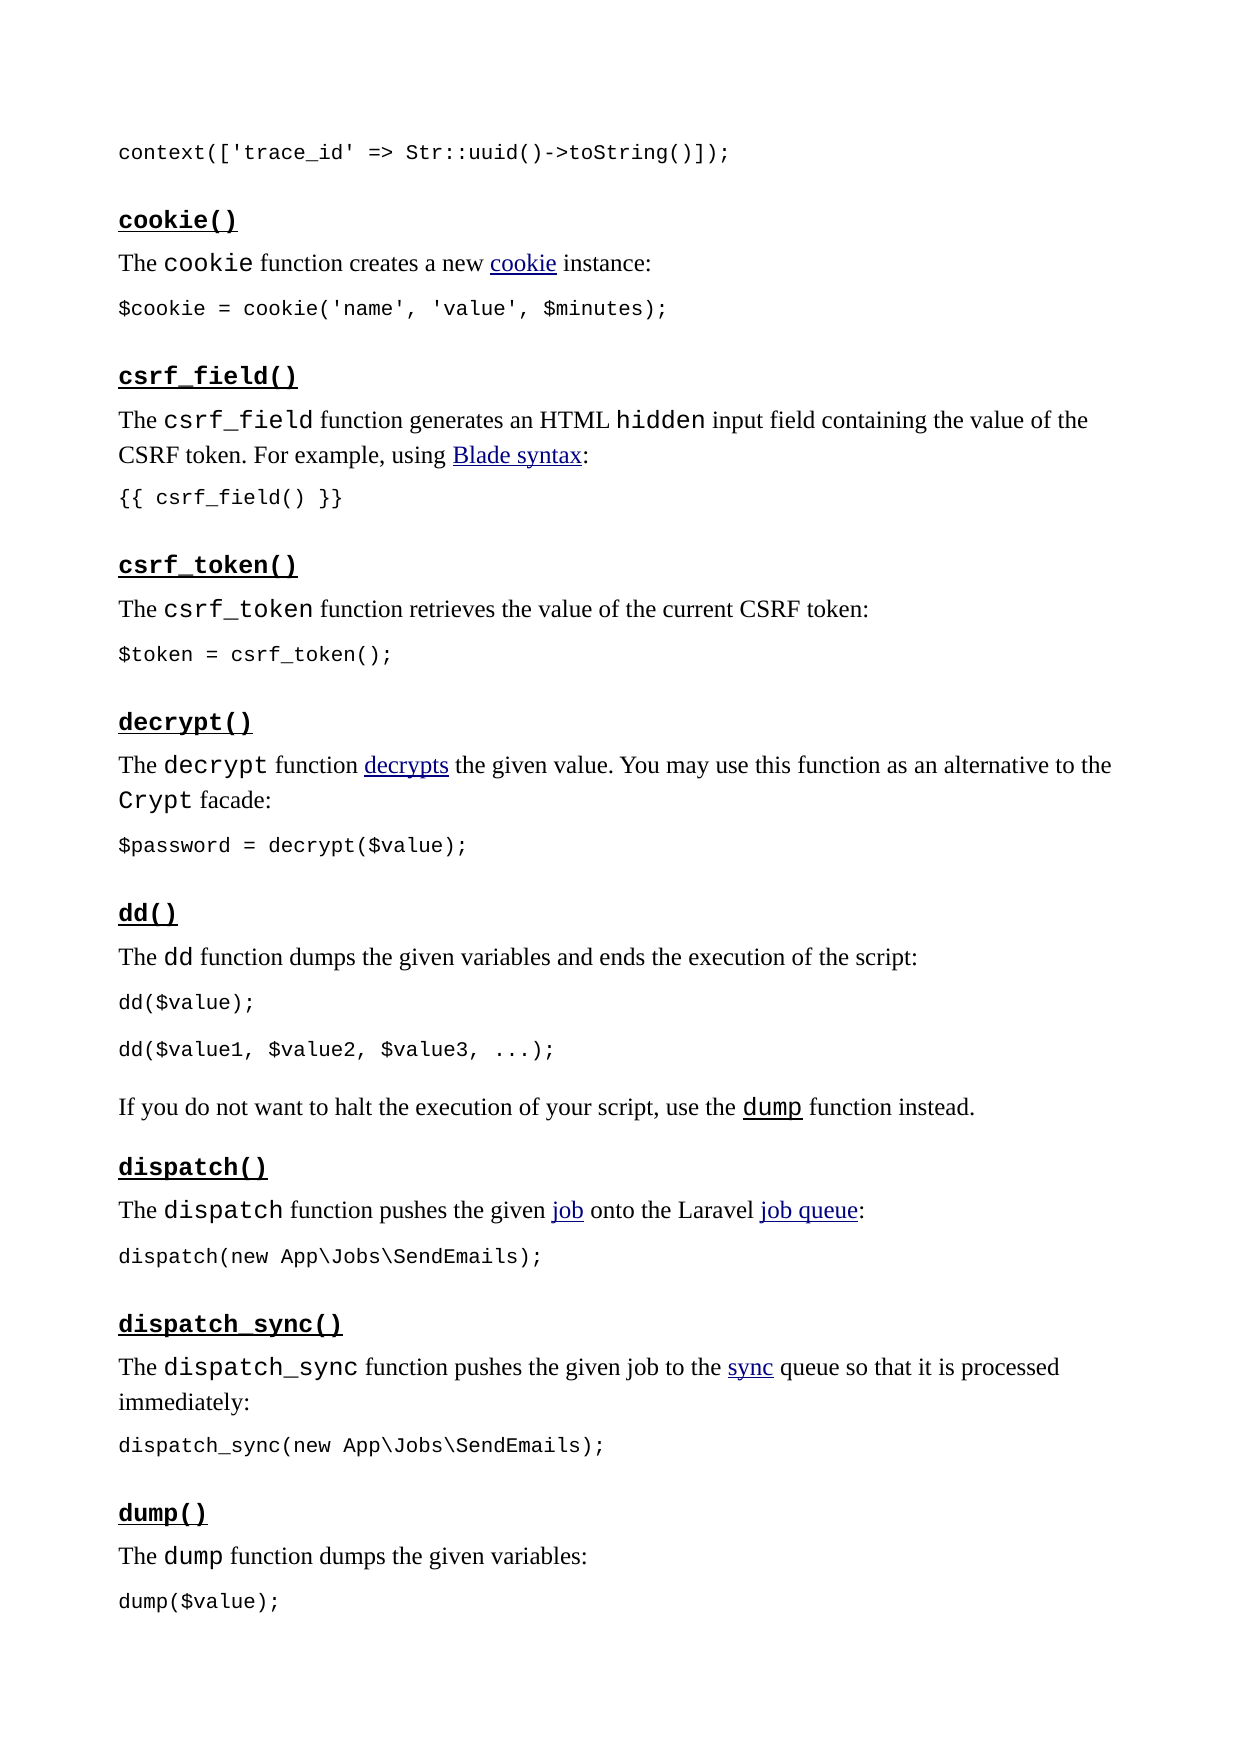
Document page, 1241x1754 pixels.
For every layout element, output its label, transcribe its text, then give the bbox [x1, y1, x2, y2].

text dump($value); [118, 1591, 1122, 1615]
text context(['trace_id' => Str::uuid()->toString()]); [118, 142, 1122, 165]
subtitle dd() [118, 901, 1122, 929]
subtitle cookie() [118, 207, 1122, 236]
subtitle csrf_field() [118, 364, 1122, 392]
text The dispatch function pushes the given job onto the Laravel job queue: [118, 1196, 1122, 1226]
text The csrf_token function retrieves the value of the current CSRF token: [118, 594, 1122, 625]
subtitle dump() [118, 1500, 1122, 1529]
text The decrypt function decrypts the given value. You may use this function as an alternative to the Crypt facade: [118, 750, 1122, 816]
text The dispatch_sync function pushes the given job to the sync queue so that it is processed immediately: [118, 1352, 1122, 1416]
text The dd function dumps the given variables and ends the execution of the script: [118, 942, 1122, 973]
subtitle decrypt() [118, 709, 1122, 738]
text $password = decrypt($value); [118, 835, 1122, 859]
text The dump function dumps the given variables: [118, 1541, 1122, 1572]
subtitle dispatch_sync() [118, 1311, 1122, 1339]
text $token = csrf_token(); [118, 644, 1122, 667]
text dd($value); [118, 992, 1122, 1016]
text The csrf_field function generates an HTML hidden input field containing the value of the CSRF token. For example, using Blade syntax: [118, 405, 1122, 468]
subtitle csrf_token() [118, 553, 1122, 581]
text dd($value1, $value2, $value3, ...); [118, 1039, 1122, 1063]
text If you do not want to halt the execution of your script, use the dump function instead. [118, 1092, 1122, 1123]
text {{ csrf_field() }} [118, 487, 1122, 511]
subtitle dispatch() [118, 1155, 1122, 1183]
text The cookie function creates a new cookie instance: [118, 248, 1122, 279]
text dispatch(new App\Jobs\SendEmails); [118, 1246, 1122, 1269]
text $cookie = cookie('name', 'value', $minutes); [118, 298, 1122, 322]
text dispatch_sync(new App\Jobs\SendEmails); [118, 1435, 1122, 1458]
